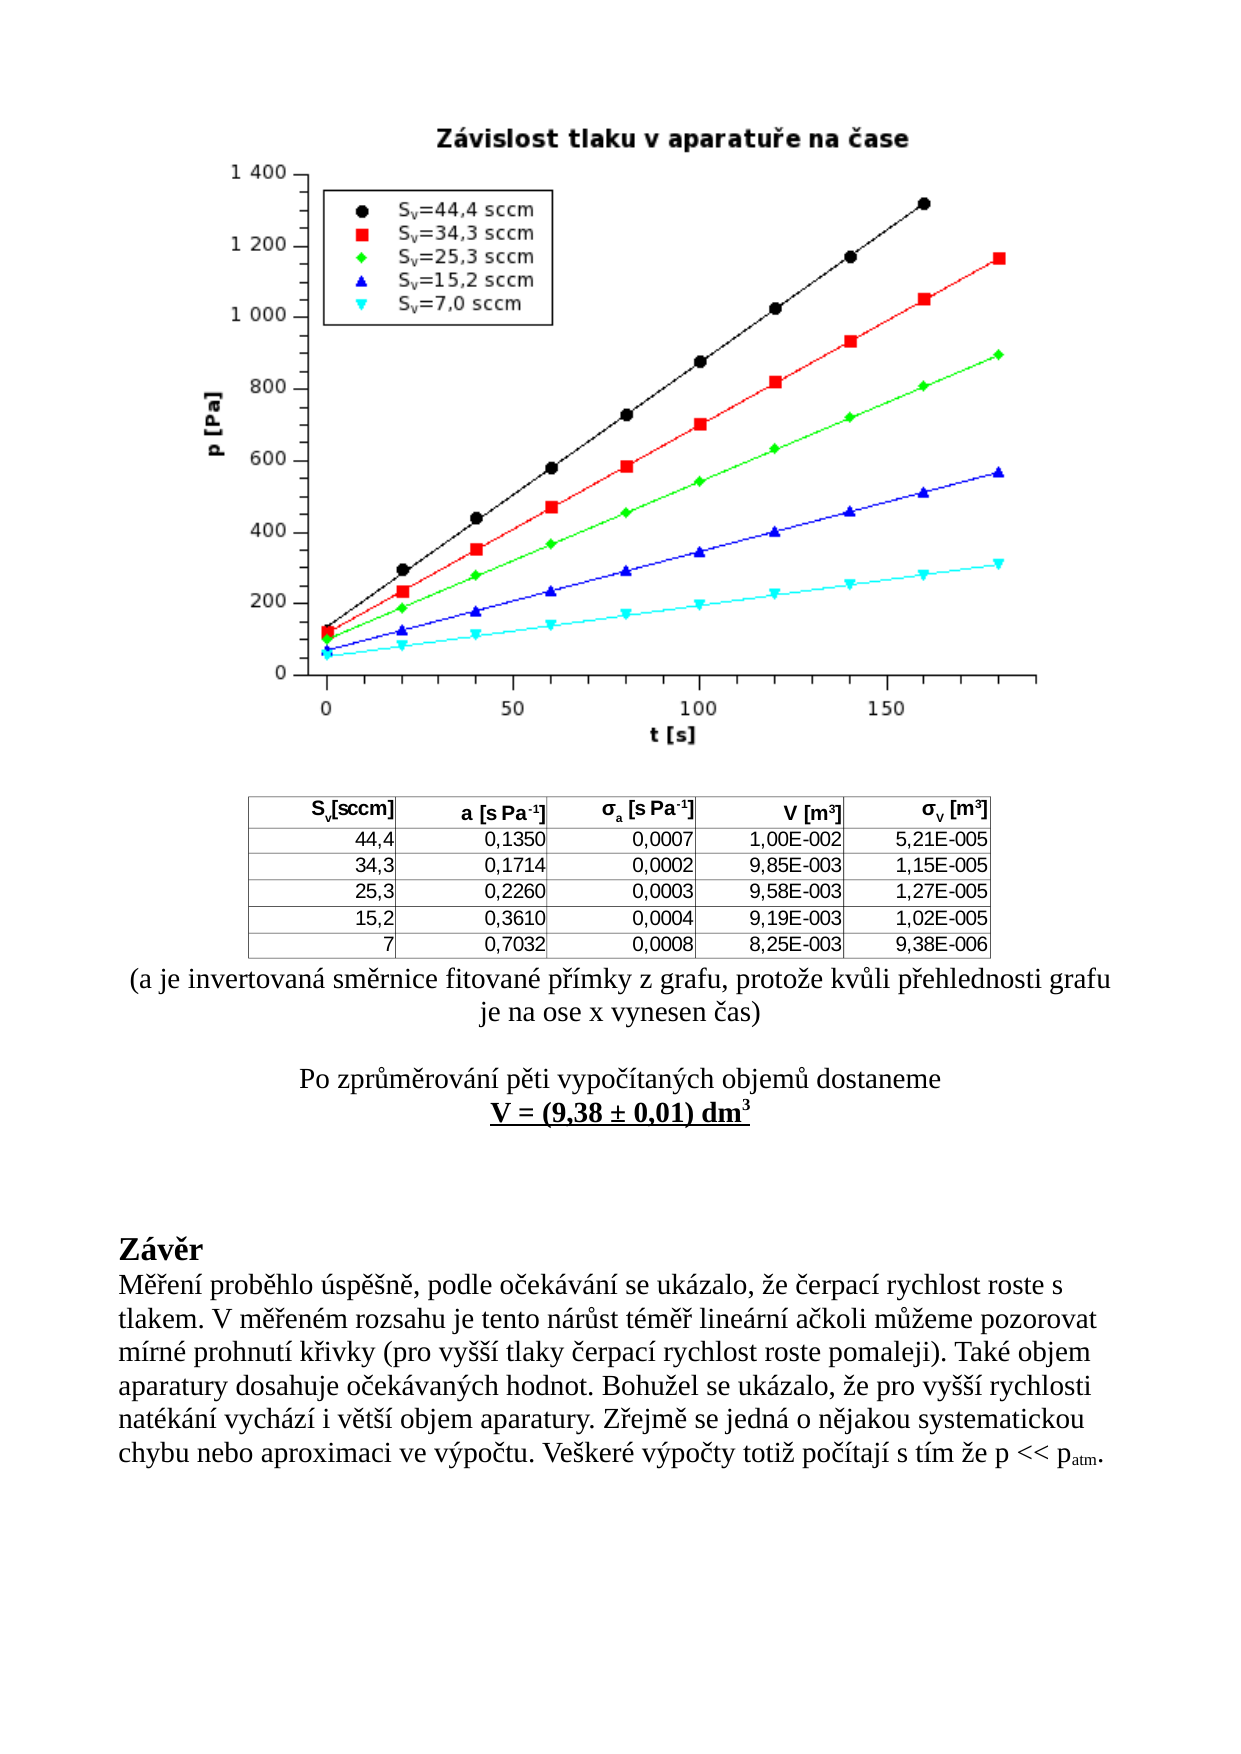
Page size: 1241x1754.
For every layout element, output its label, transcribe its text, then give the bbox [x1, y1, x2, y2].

text Měření proběhlo úspěšně, podle očekávání se ukázalo, že čerpací rychlost roste s tlakem. V měřeném rozsahu je tento nárůst téměř lineární ačkoli můžeme pozorovat mírné prohnutí křivky (pro vyšší tlaky čerpací rychlost roste pomaleji). Také objem aparatury dosahuje očekávaných hodnot. Bohužel se ukázalo, že pro vyšší rychlosti natékání vychází i větší objem aparatury. Zřejmě se jedná o nějakou systematickou chybu nebo aproximaci ve výpočtu. Veškeré výpočty totiž počítají s tím že p << patm. [118, 1267, 1122, 1469]
text V = (9,38 ± 0,01) dm3 [118, 1095, 1122, 1128]
text Závěr [118, 1229, 1122, 1267]
text (a je invertovaná směrnice fitované přímky z grafu, protože kvůli přehlednosti grafu je na ose x vynesen čas) [118, 961, 1122, 1028]
picture [196, 118, 1045, 764]
text Po zprůměrování pěti vypočítaných objemů dostaneme [118, 1061, 1122, 1095]
